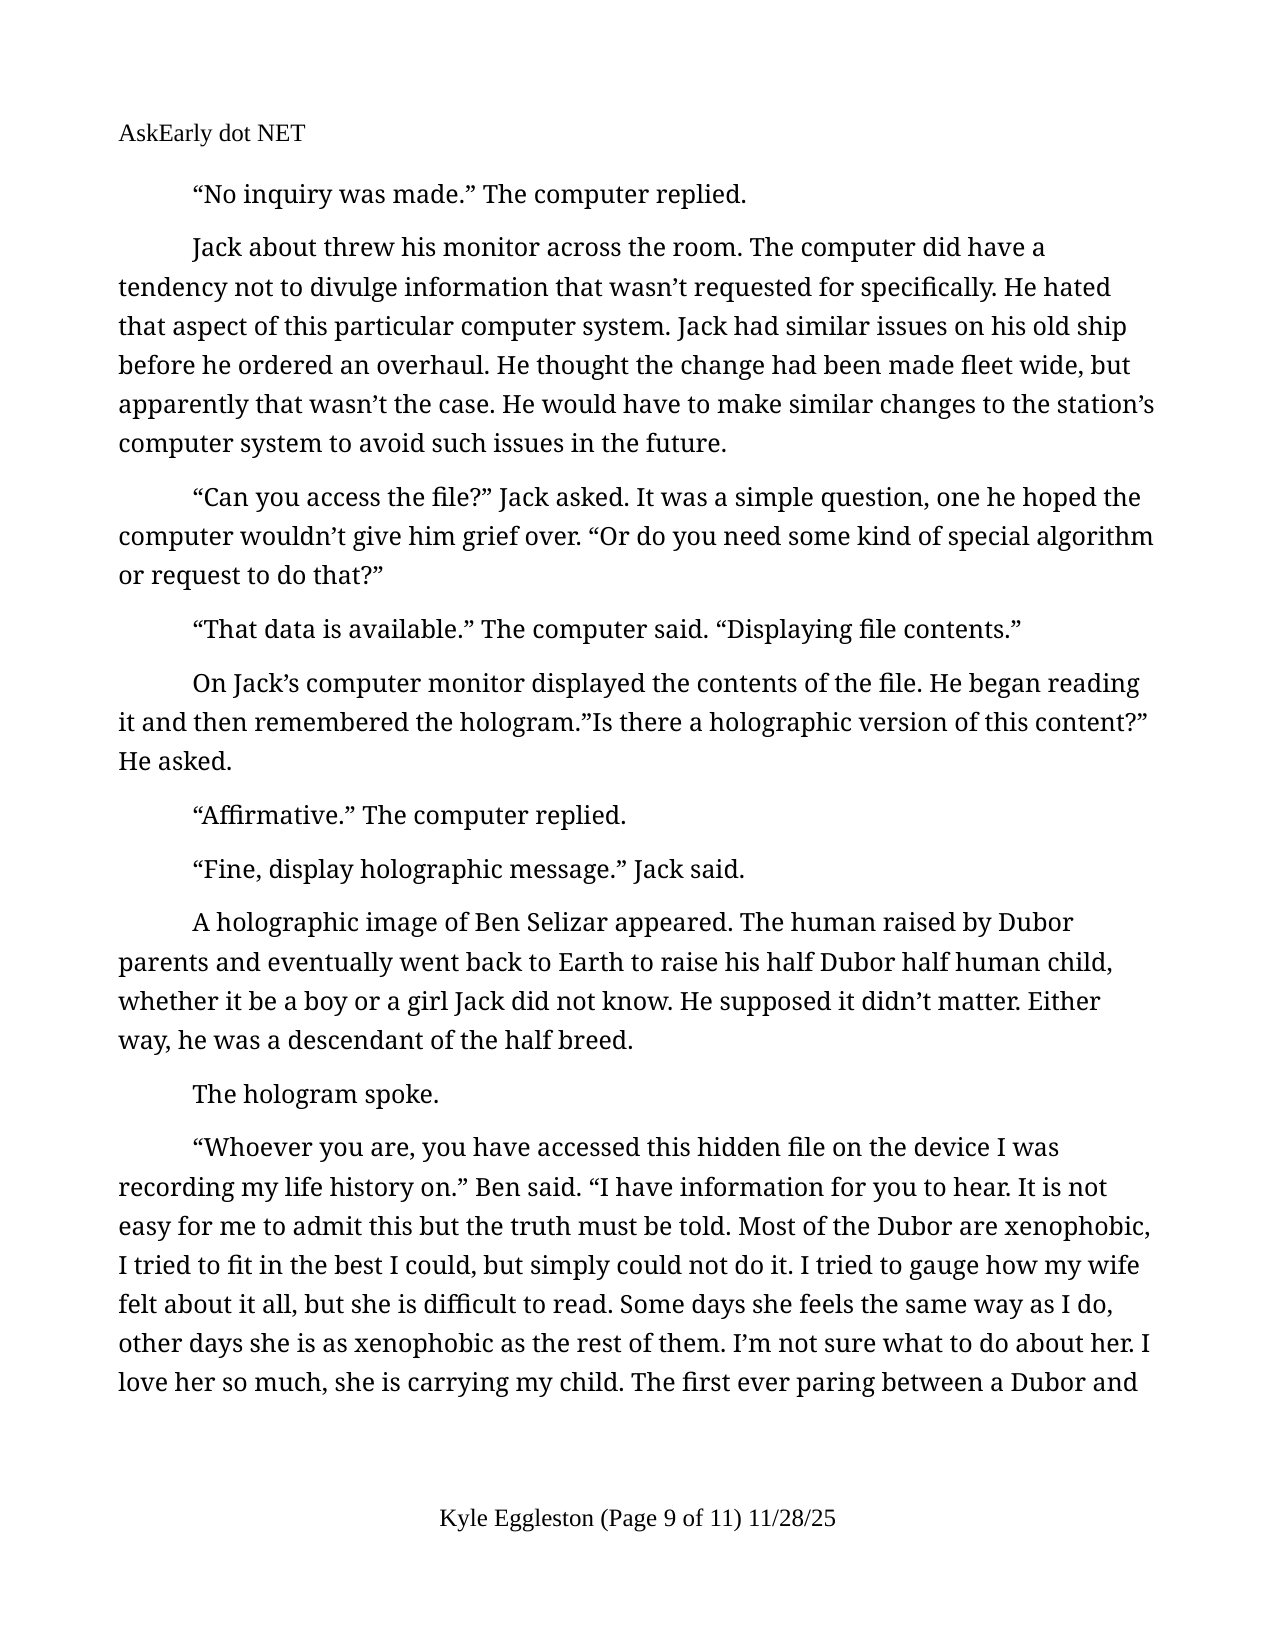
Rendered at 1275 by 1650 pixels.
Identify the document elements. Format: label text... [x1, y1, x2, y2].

text The hologram spoke. [118, 1076, 1157, 1110]
text Jack about threw his monitor across the room. The computer did have a tendency not to divulge information that wasn’t requested for specifically. He hated that aspect of this particular computer system. Jack had similar issues on his old ship before he ordered an overhaul. He thought the change had been made fleet wide, but apparently that wasn’t the case. He would have to make similar changes to the station’s computer system to avoid such issues in the future. [118, 230, 1157, 460]
text A holographic image of Ben Selizar appeared. The human raised by Dubor parents and eventually went back to Earth to raise his half Dubor half human child, whether it be a boy or a girl Jack did not know. He supposed it didn’t matter. Either way, he was a descendant of the half breed. [118, 905, 1157, 1057]
text “That data is available.” The computer said. “Displaying file contents.” [118, 612, 1157, 646]
text “Fine, display holographic message.” Jack said. [118, 851, 1157, 885]
text On Jack’s computer monitor displayed the contents of the file. He began reading it and then remembered the hologram.”Is there a holographic version of this content?” He asked. [118, 666, 1157, 778]
text “Affirmative.” The computer replied. [118, 798, 1157, 832]
text “Can you access the file?” Jack asked. It was a simple question, one he hoped the computer wouldn’t give him grief over. “Or do you need some kind of special algorithm or request to do that?” [118, 480, 1157, 592]
text “No inquiry was made.” The computer replied. [118, 176, 1157, 210]
text “Whoever you are, you have accessed this hidden file on the device I was recording my life history on.” Ben said. “I have information for you to hear. It is not easy for me to admit this but the truth must be told. Most of the Dubor are xenophobic, I tried to fit in the best I could, but simply could not do it. I tried to gauge how my wife felt about it all, but she is difficult to read. Some days she feels the same way as I do, other days she is as xenophobic as the rest of them. I’m not sure what to do about her. I love her so much, she is carrying my child. The first ever paring between a Dubor and [118, 1130, 1157, 1399]
